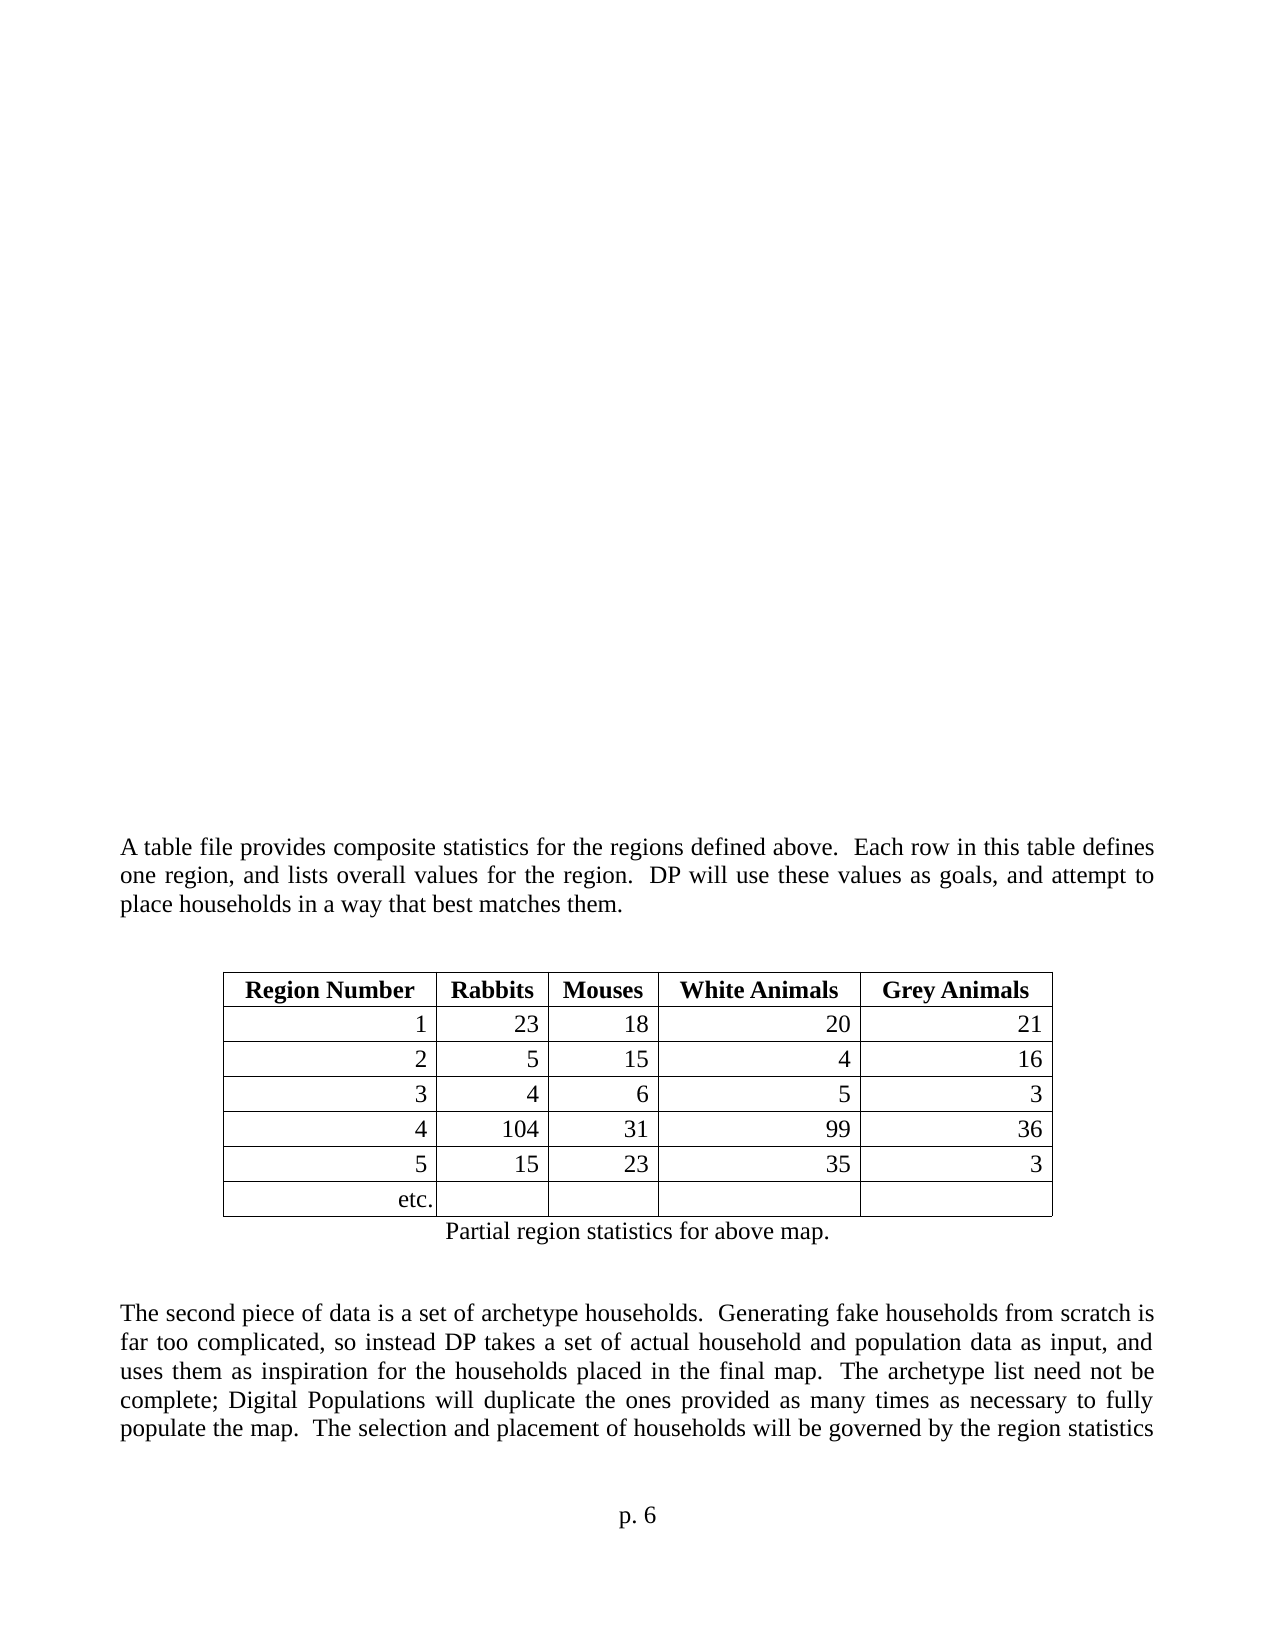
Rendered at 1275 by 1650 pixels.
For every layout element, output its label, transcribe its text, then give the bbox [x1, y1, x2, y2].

table_cell 6 [549, 1077, 658, 1111]
table_cell [549, 1182, 658, 1216]
table_cell 31 [549, 1112, 658, 1146]
text The second piece of data is a set of archetype households. Generating fake households from scratch is far too complicated, so instead DP takes a set of actual household and population data as input, and uses them as inspiration for the households placed in the final map. The archetype list need not be complete; Digital Populations will duplicate the ones provided as many times as necessary to fully populate the map. The selection and placement of households will be governed by the region statistics [120, 1298, 1155, 1442]
table_cell 16 [861, 1042, 1052, 1076]
table_cell 15 [549, 1042, 658, 1076]
table_cell 5 [659, 1077, 860, 1111]
table_cell 35 [659, 1147, 860, 1181]
table_cell 99 [659, 1112, 860, 1146]
table_cell 5 [224, 1147, 436, 1181]
table_cell [437, 1182, 548, 1216]
table_header Grey Animals [861, 973, 1052, 1006]
table_cell etc. [224, 1182, 436, 1216]
table_cell 2 [224, 1042, 436, 1076]
table_cell 23 [549, 1147, 658, 1181]
table_cell 3 [861, 1147, 1052, 1181]
table_cell 3 [224, 1077, 436, 1111]
table_cell 23 [437, 1007, 548, 1041]
table_cell [659, 1182, 860, 1216]
table_cell 4 [224, 1112, 436, 1146]
table_cell 1 [224, 1007, 436, 1041]
text Partial region statistics for above map. [120, 1216, 1155, 1245]
text A table file provides composite statistics for the regions defined above. Each row in this table defines one region, and lists overall values for the region. DP will use these values as goals, and attempt to place households in a way that best matches them. [120, 832, 1155, 918]
table_cell 5 [437, 1042, 548, 1076]
table_cell 21 [861, 1007, 1052, 1041]
table_cell 36 [861, 1112, 1052, 1146]
table_cell 4 [659, 1042, 860, 1076]
table_header Rabbits [437, 973, 548, 1006]
table_cell 3 [861, 1077, 1052, 1111]
table_cell [861, 1182, 1052, 1216]
table_cell 18 [549, 1007, 658, 1041]
table_cell 15 [437, 1147, 548, 1181]
table_header White Animals [659, 973, 860, 1006]
table_header Region Number [224, 973, 436, 1006]
table_header Mouses [549, 973, 658, 1006]
table_cell 4 [437, 1077, 548, 1111]
table_cell 20 [659, 1007, 860, 1041]
table_cell 104 [437, 1112, 548, 1146]
